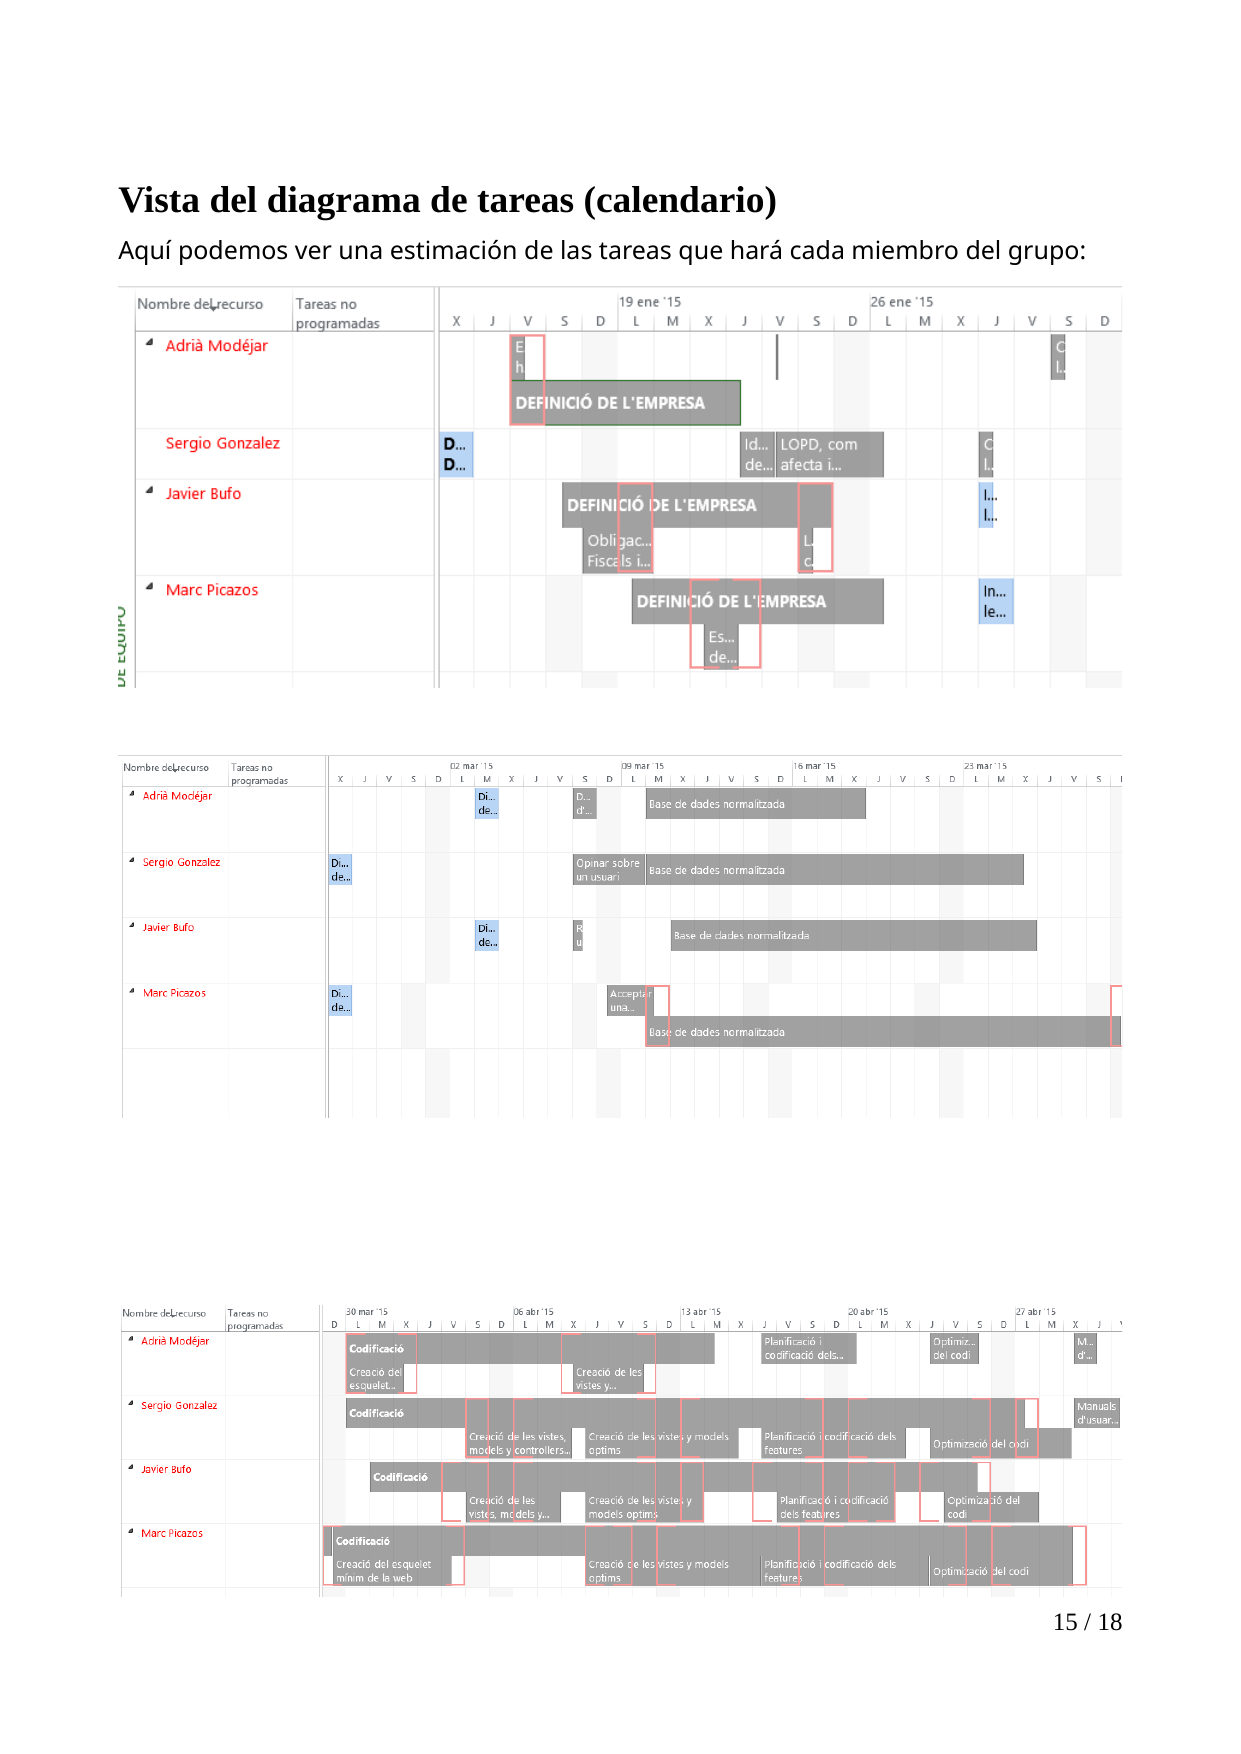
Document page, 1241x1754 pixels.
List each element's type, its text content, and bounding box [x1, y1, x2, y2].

picture [118, 1305, 1123, 1597]
picture [118, 286, 1123, 688]
picture [118, 755, 1123, 1118]
text Aquí podemos ver una estimación de las tareas que hará cada miembro del grupo: [118, 233, 1122, 267]
subtitle Vista del diagrama de tareas (calendario) [118, 177, 1122, 220]
